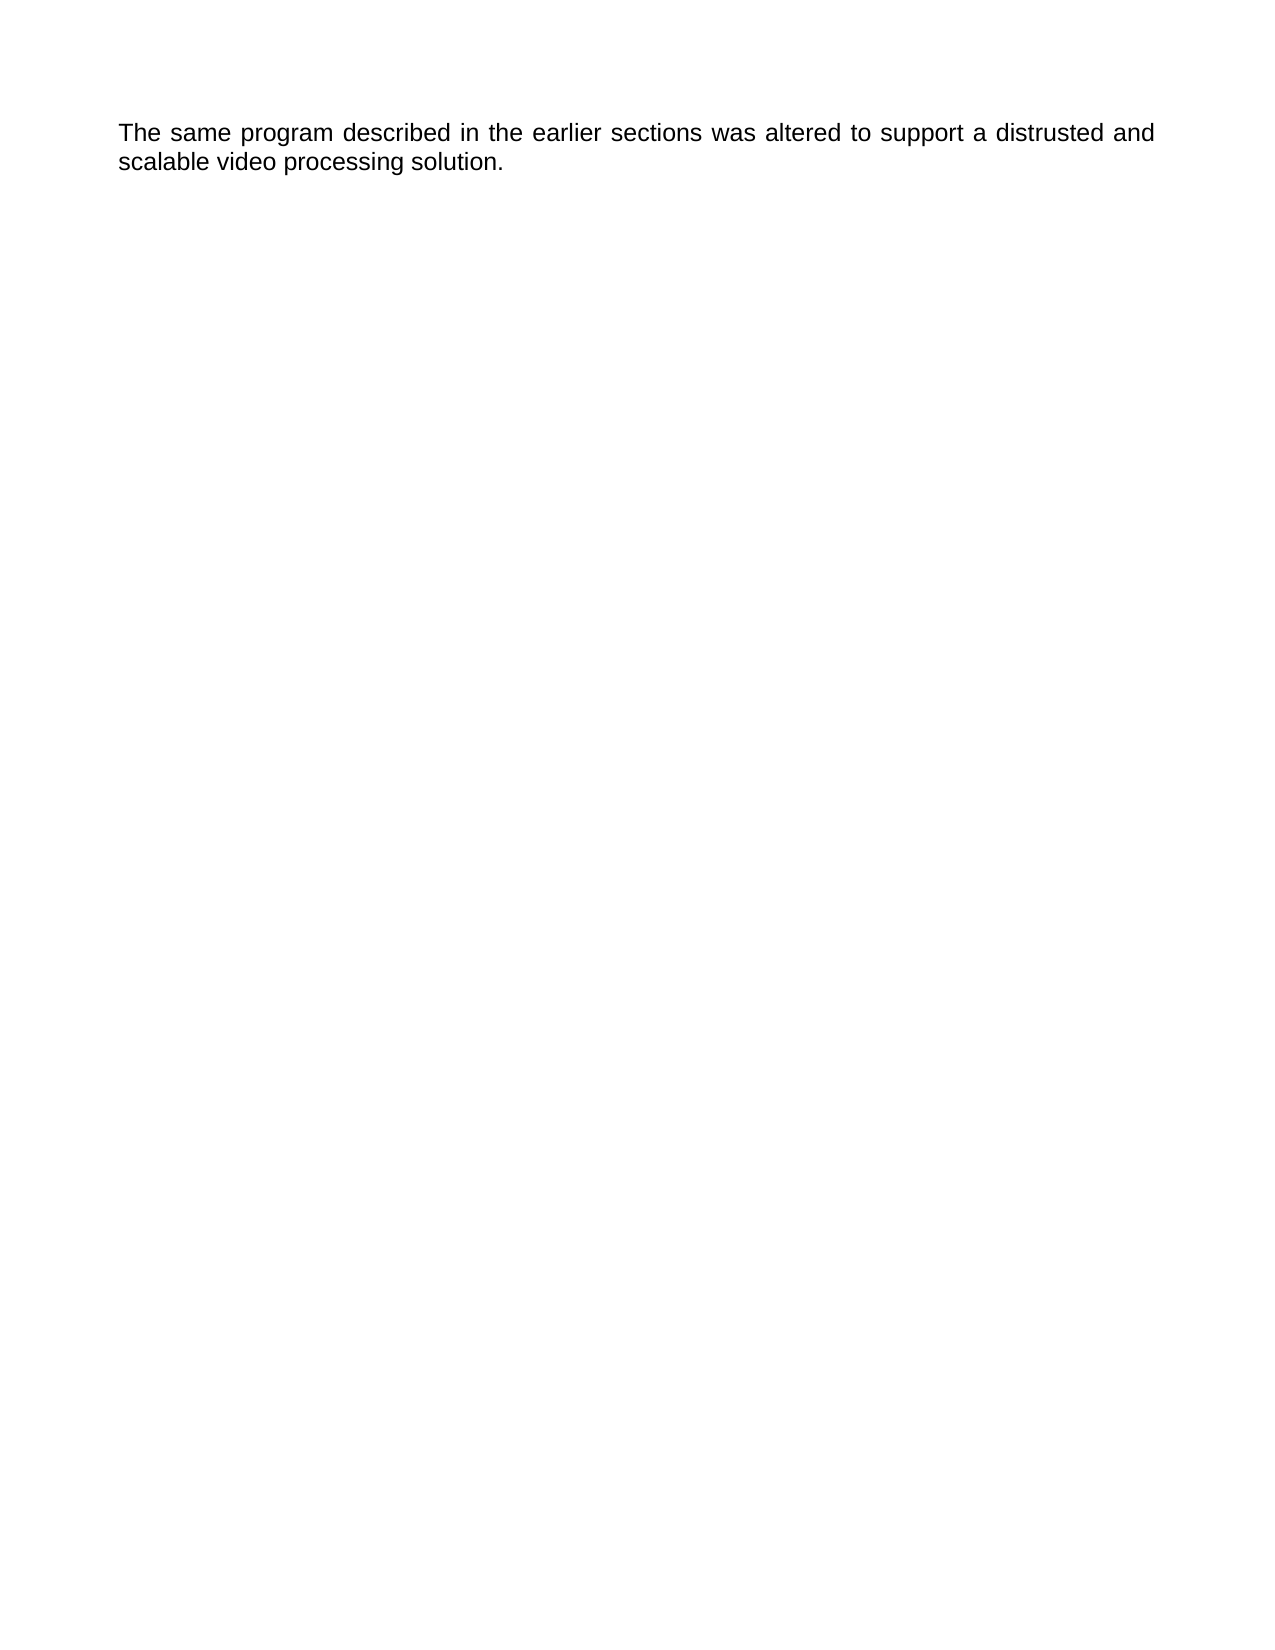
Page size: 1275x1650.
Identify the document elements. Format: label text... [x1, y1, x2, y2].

text The same program described in the earlier sections was altered to support a distrusted and scalable video processing solution. [118, 118, 1157, 176]
